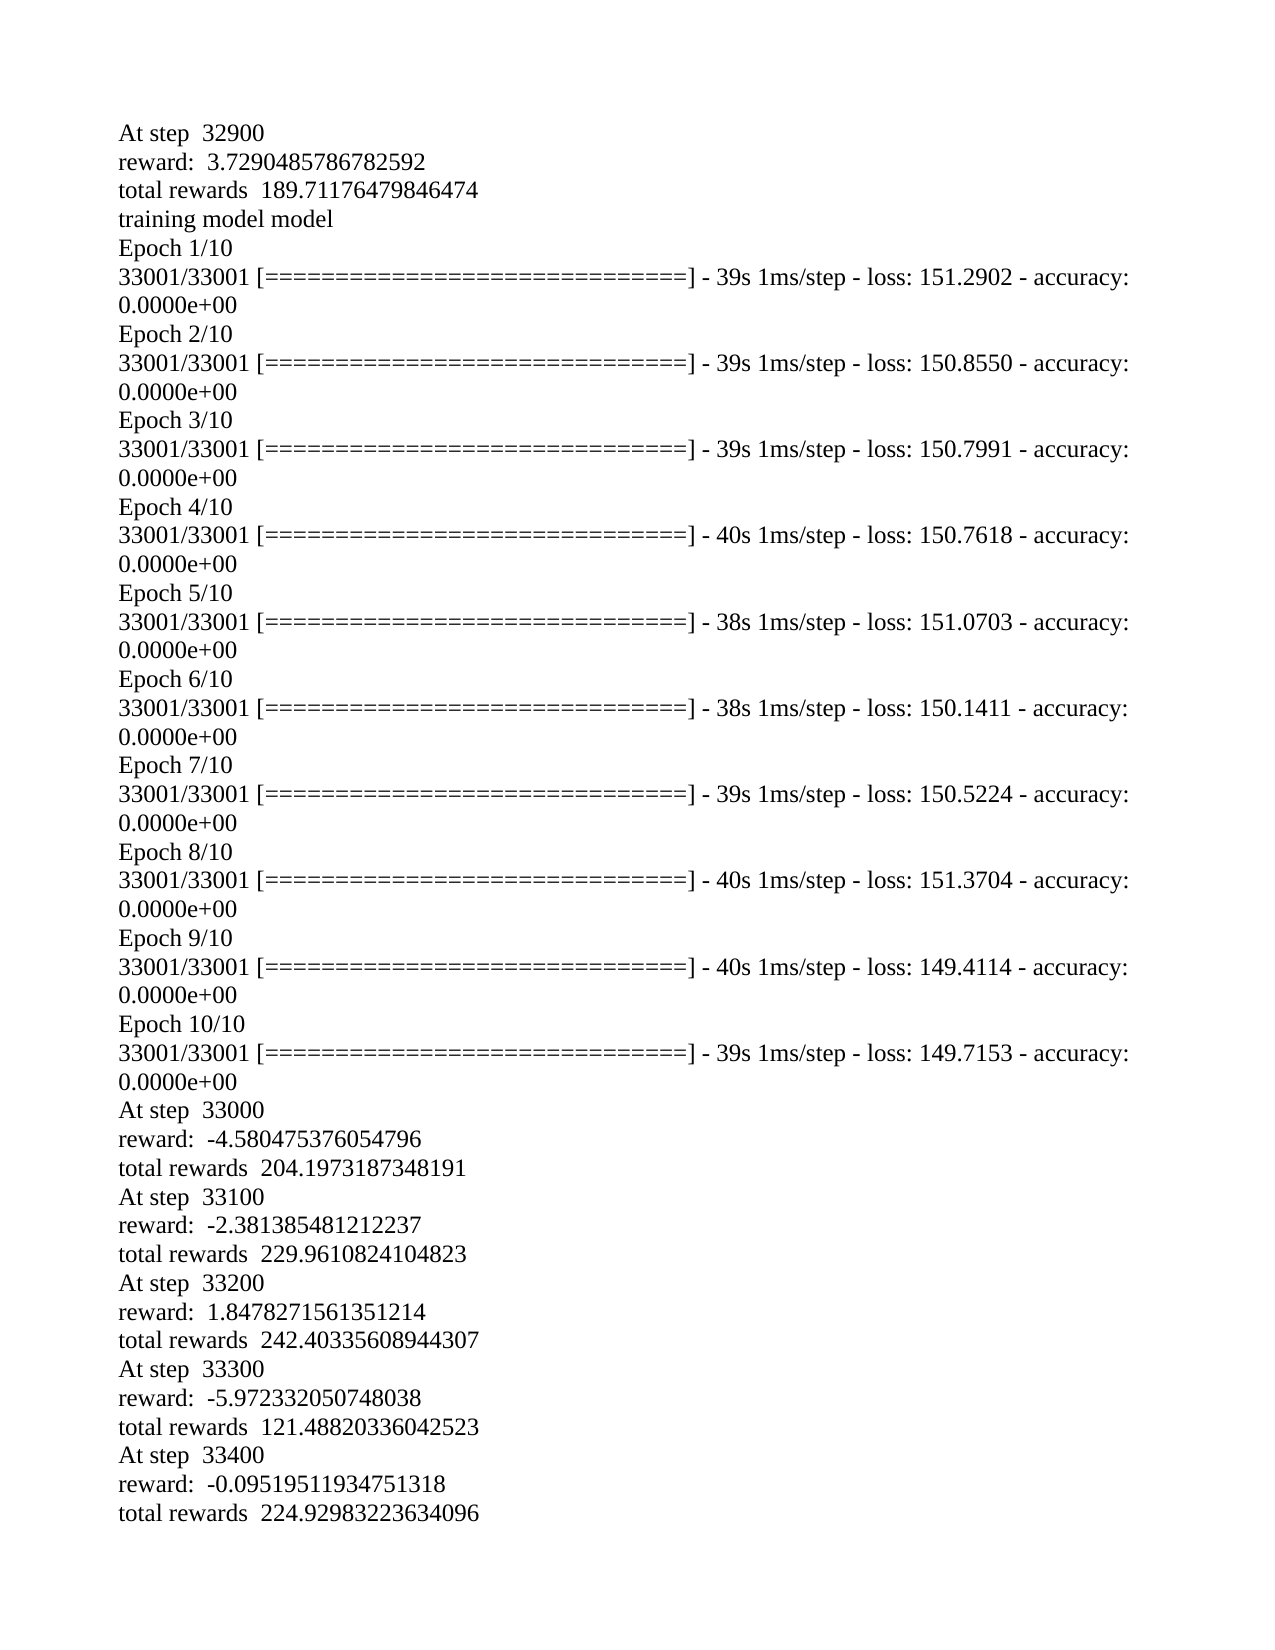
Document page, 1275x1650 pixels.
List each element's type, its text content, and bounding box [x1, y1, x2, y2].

text At step 33300 [118, 1354, 1157, 1383]
text 33001/33001 [==============================] - 39s 1ms/step - loss: 151.2902 - accuracy: 0.0000e+00 [118, 262, 1157, 319]
text total rewards 224.92983223634096 [118, 1498, 1157, 1527]
text total rewards 242.40335608944307 [118, 1326, 1157, 1354]
text total rewards 189.71176479846474 [118, 176, 1157, 204]
text Epoch 4/10 [118, 492, 1157, 521]
text 33001/33001 [==============================] - 39s 1ms/step - loss: 150.7991 - accuracy: 0.0000e+00 [118, 434, 1157, 492]
text Epoch 2/10 [118, 319, 1157, 348]
text At step 33200 [118, 1268, 1157, 1297]
text reward: 1.8478271561351214 [118, 1297, 1157, 1326]
text 33001/33001 [==============================] - 38s 1ms/step - loss: 150.1411 - accuracy: 0.0000e+00 [118, 693, 1157, 751]
text Epoch 6/10 [118, 664, 1157, 693]
text Epoch 9/10 [118, 923, 1157, 952]
text At step 33000 [118, 1096, 1157, 1124]
text At step 33400 [118, 1441, 1157, 1469]
text Epoch 7/10 [118, 751, 1157, 779]
text At step 33100 [118, 1182, 1157, 1211]
text 33001/33001 [==============================] - 38s 1ms/step - loss: 151.0703 - accuracy: 0.0000e+00 [118, 607, 1157, 664]
text reward: 3.7290485786782592 [118, 147, 1157, 176]
text reward: -2.381385481212237 [118, 1211, 1157, 1239]
text Epoch 1/10 [118, 233, 1157, 262]
text 33001/33001 [==============================] - 39s 1ms/step - loss: 150.8550 - accuracy: 0.0000e+00 [118, 348, 1157, 406]
text reward: -4.580475376054796 [118, 1124, 1157, 1153]
text Epoch 10/10 [118, 1009, 1157, 1038]
text 33001/33001 [==============================] - 40s 1ms/step - loss: 149.4114 - accuracy: 0.0000e+00 [118, 952, 1157, 1009]
text Epoch 3/10 [118, 406, 1157, 434]
text Epoch 8/10 [118, 837, 1157, 866]
text Epoch 5/10 [118, 578, 1157, 607]
text total rewards 229.9610824104823 [118, 1239, 1157, 1268]
text training model model [118, 204, 1157, 233]
text At step 32900 [118, 118, 1157, 147]
text total rewards 204.1973187348191 [118, 1153, 1157, 1182]
text reward: -5.972332050748038 [118, 1383, 1157, 1412]
text reward: -0.09519511934751318 [118, 1469, 1157, 1498]
text 33001/33001 [==============================] - 40s 1ms/step - loss: 151.3704 - accuracy: 0.0000e+00 [118, 866, 1157, 923]
text total rewards 121.48820336042523 [118, 1412, 1157, 1441]
text 33001/33001 [==============================] - 39s 1ms/step - loss: 150.5224 - accuracy: 0.0000e+00 [118, 779, 1157, 837]
text 33001/33001 [==============================] - 40s 1ms/step - loss: 150.7618 - accuracy: 0.0000e+00 [118, 521, 1157, 578]
text 33001/33001 [==============================] - 39s 1ms/step - loss: 149.7153 - accuracy: 0.0000e+00 [118, 1038, 1157, 1096]
